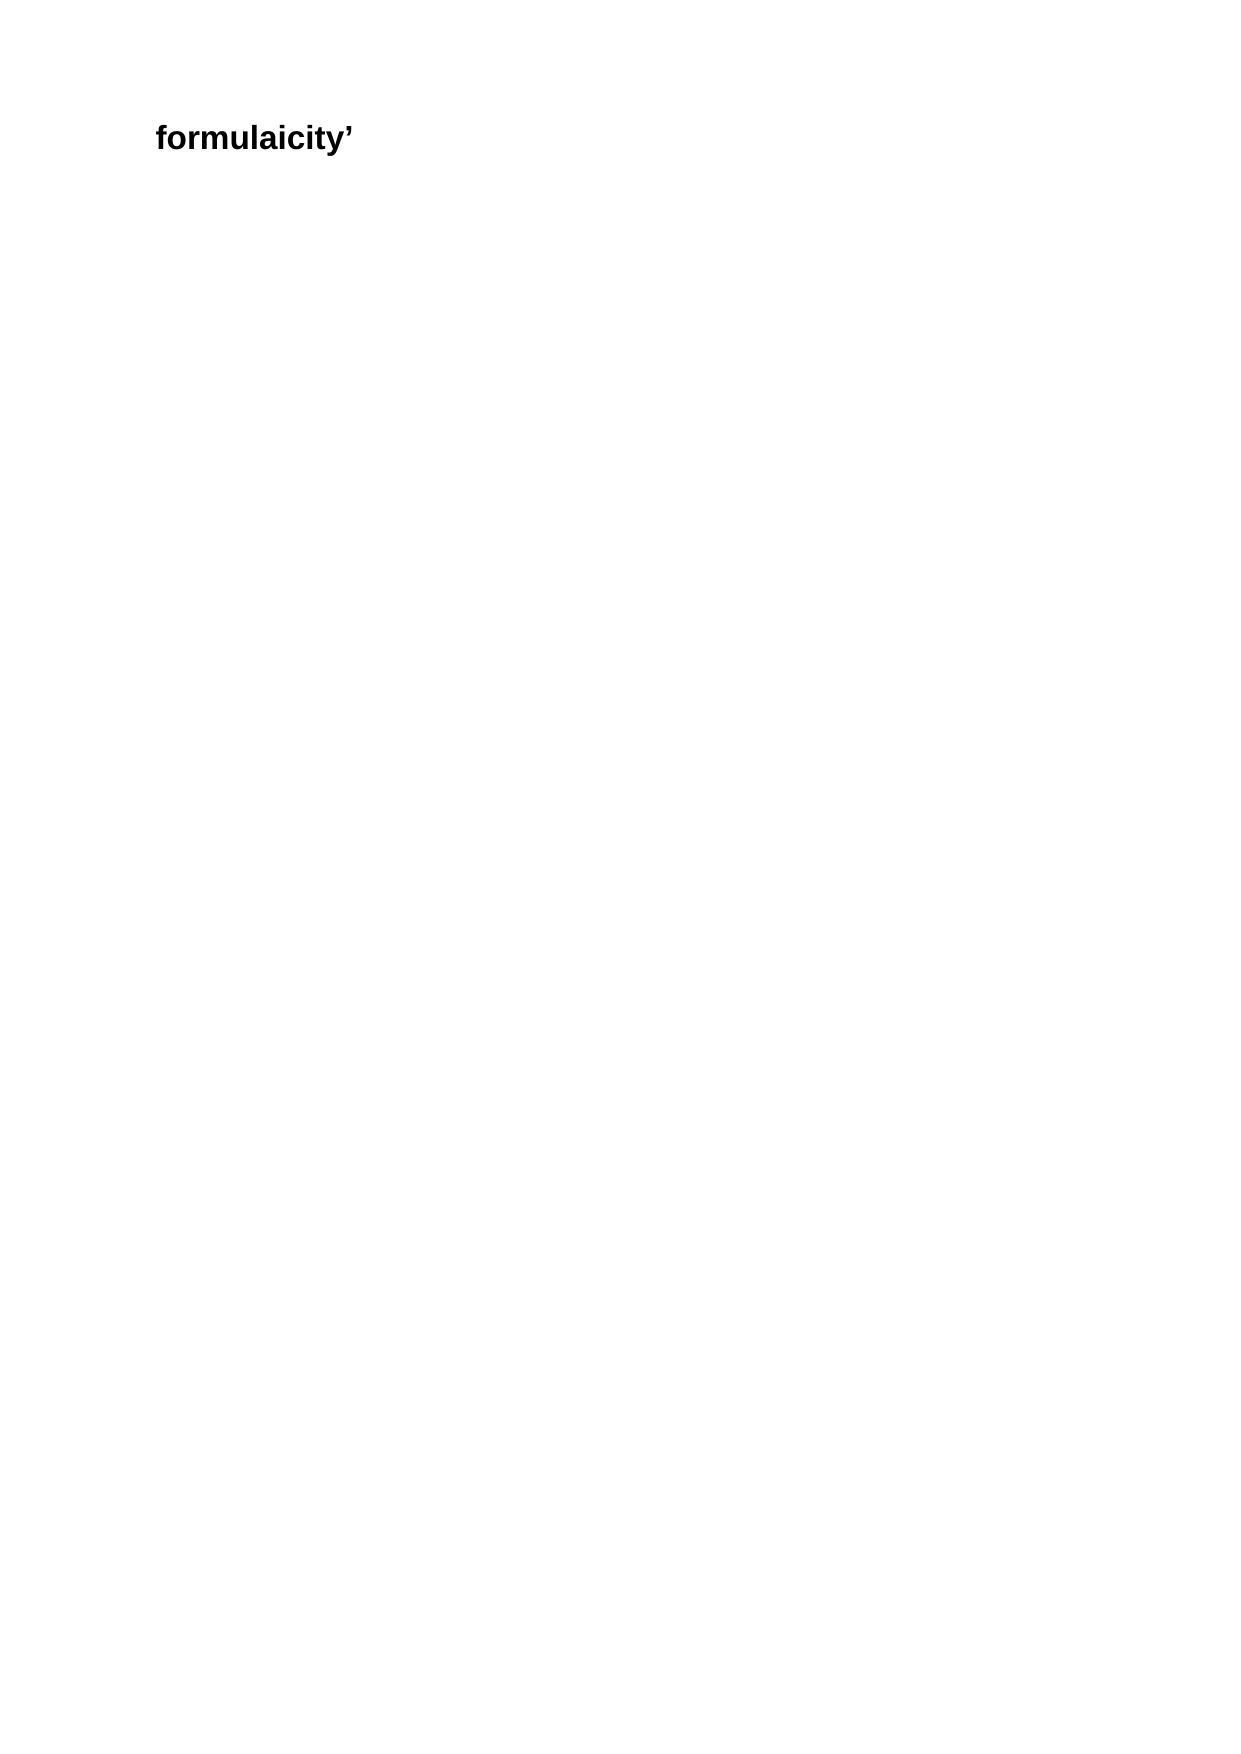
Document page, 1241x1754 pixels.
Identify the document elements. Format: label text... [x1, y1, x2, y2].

list formulaicity’ [118, 118, 827, 157]
